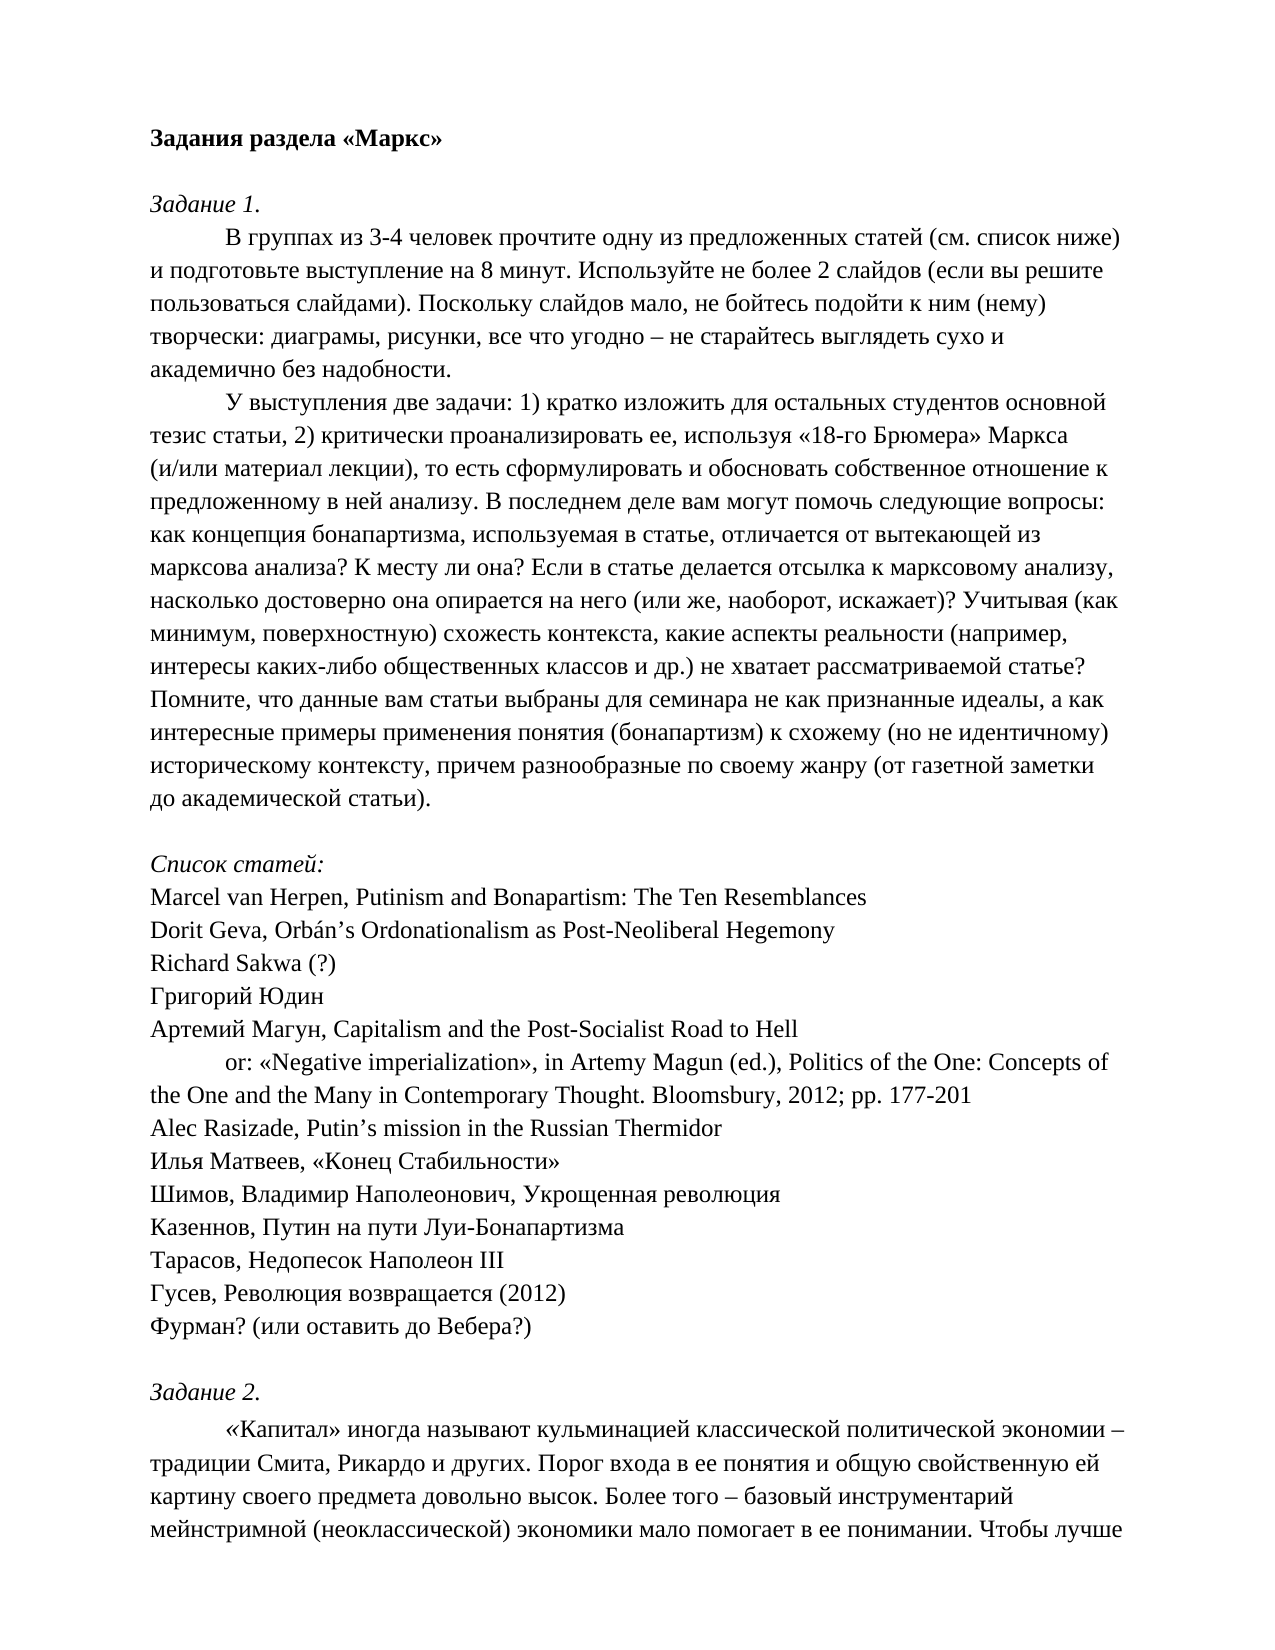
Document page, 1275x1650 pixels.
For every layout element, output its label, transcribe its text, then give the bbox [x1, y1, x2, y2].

text Задания раздела «Маркс» Задание 1. В группах из 3-4 человек прочтите одну из предложенных статей (см. список ниже) и подготовьте выступление на 8 минут. Используйте не более 2 слайдов (если вы решите пользоваться слайдами). Поскольку слайдов мало, не бойтесь подойти к ним (нему) творчески: диаграмы, рисунки, все что угодно – не старайтесь выглядеть сухо и академично без надобности. У выступления две задачи: 1) кратко изложить для остальных студентов основной тезис статьи, 2) критически проанализировать ее, используя «18-го Брюмера» Маркса (и/или материал лекции), то есть сформулировать и обосновать собственное отношение к предложенному в ней анализу. В последнем деле вам могут помочь следующие вопросы: как концепция бонапартизма, используемая в статье, отличается от вытекающей из марксова анализа? К месту ли она? Если в статье делается отсылка к марксовому анализу, насколько достоверно она опирается на него (или же, наоборот, искажает)? Учитывая (как минимум, поверхностную) схожесть контекста, какие аспекты реальности (например, интересы каких-либо общественных классов и др.) не хватает рассматриваемой статье? Помните, что данные вам статьи выбраны для семинара не как признанные идеалы, а как интересные примеры применения понятия (бонапартизм) к схожему (но не идентичному) историческому контексту, причем разнообразные по своему жанру (от газетной заметки до академической статьи). Список статей: Marcel van Herpen, Putinism and Bonapartism: The Ten Resemblances Dorit Geva, Orbán’s Ordonationalism as Post-Neoliberal Hegemony Richard Sakwa (?) Григорий Юдин Артемий Магун, Capitalism and the Post-Socialist Road to Hell or: «Negative imperialization», in Artemy Magun (ed.), Politics of the One: Concepts of the One and the Many in Contemporary Thought. Bloomsbury, 2012; pp. 177-201 Alec Rasizade, Putin’s mission in the Russian Thermidor Илья Матвеев, «Конец Стабильности» Шимов, Владимир Наполеонович, Укрощенная революция Казеннов, Путин на пути Луи-Бонапартизма Тарасов, Недопесок Наполеон III Гусев, Революция возвращается (2012) Фурман? (или оставить до Вебера?) Задание 2. [150, 123, 1125, 1406]
text «Капитал» иногда называют кульминацией классической политической экономии – традиции Смита, Рикардо и других. Порог входа в ее понятия и общую свойственную ей картину своего предмета довольно высок. Более того – базовый инструментарий мейнстримной (неоклассической) экономики мало помогает в ее понимании. Чтобы лучше [150, 1410, 1125, 1543]
